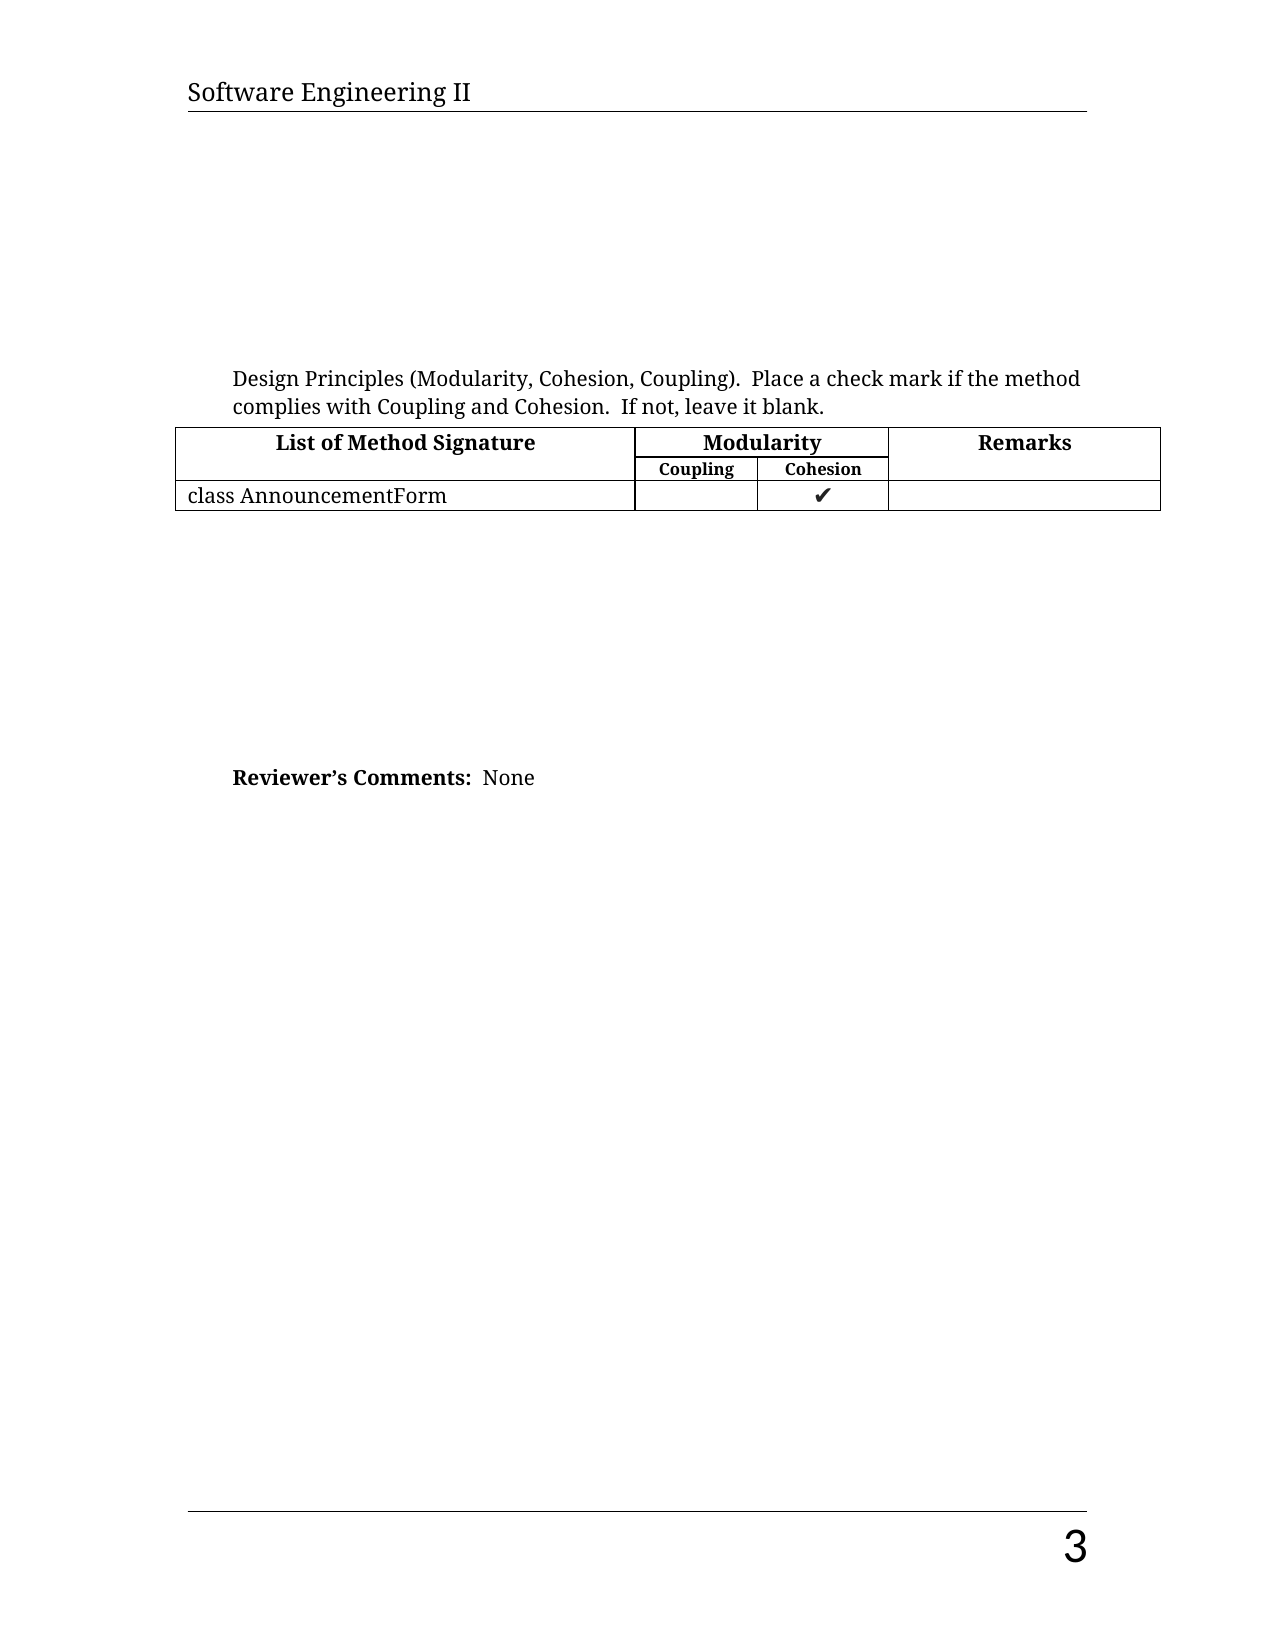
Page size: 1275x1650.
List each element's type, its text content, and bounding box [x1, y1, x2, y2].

table_cell ✔ [758, 481, 888, 510]
subtitle Reviewer’s Comments: None [187, 763, 1087, 830]
table_header List of Method Signature [176, 428, 634, 480]
table_cell Coupling [636, 458, 757, 480]
table_cell Cohesion [758, 458, 888, 480]
table_cell class AnnouncementForm [176, 481, 634, 510]
table_cell [889, 481, 1160, 510]
table_cell [636, 481, 757, 510]
table_header Modularity [636, 428, 888, 456]
table_header Remarks [889, 428, 1160, 480]
subtitle Design Principles (Modularity, Cohesion, Coupling). Place a check mark if the method complies with Coupling and Cohesion. If not, leave it blank. [187, 364, 1087, 421]
